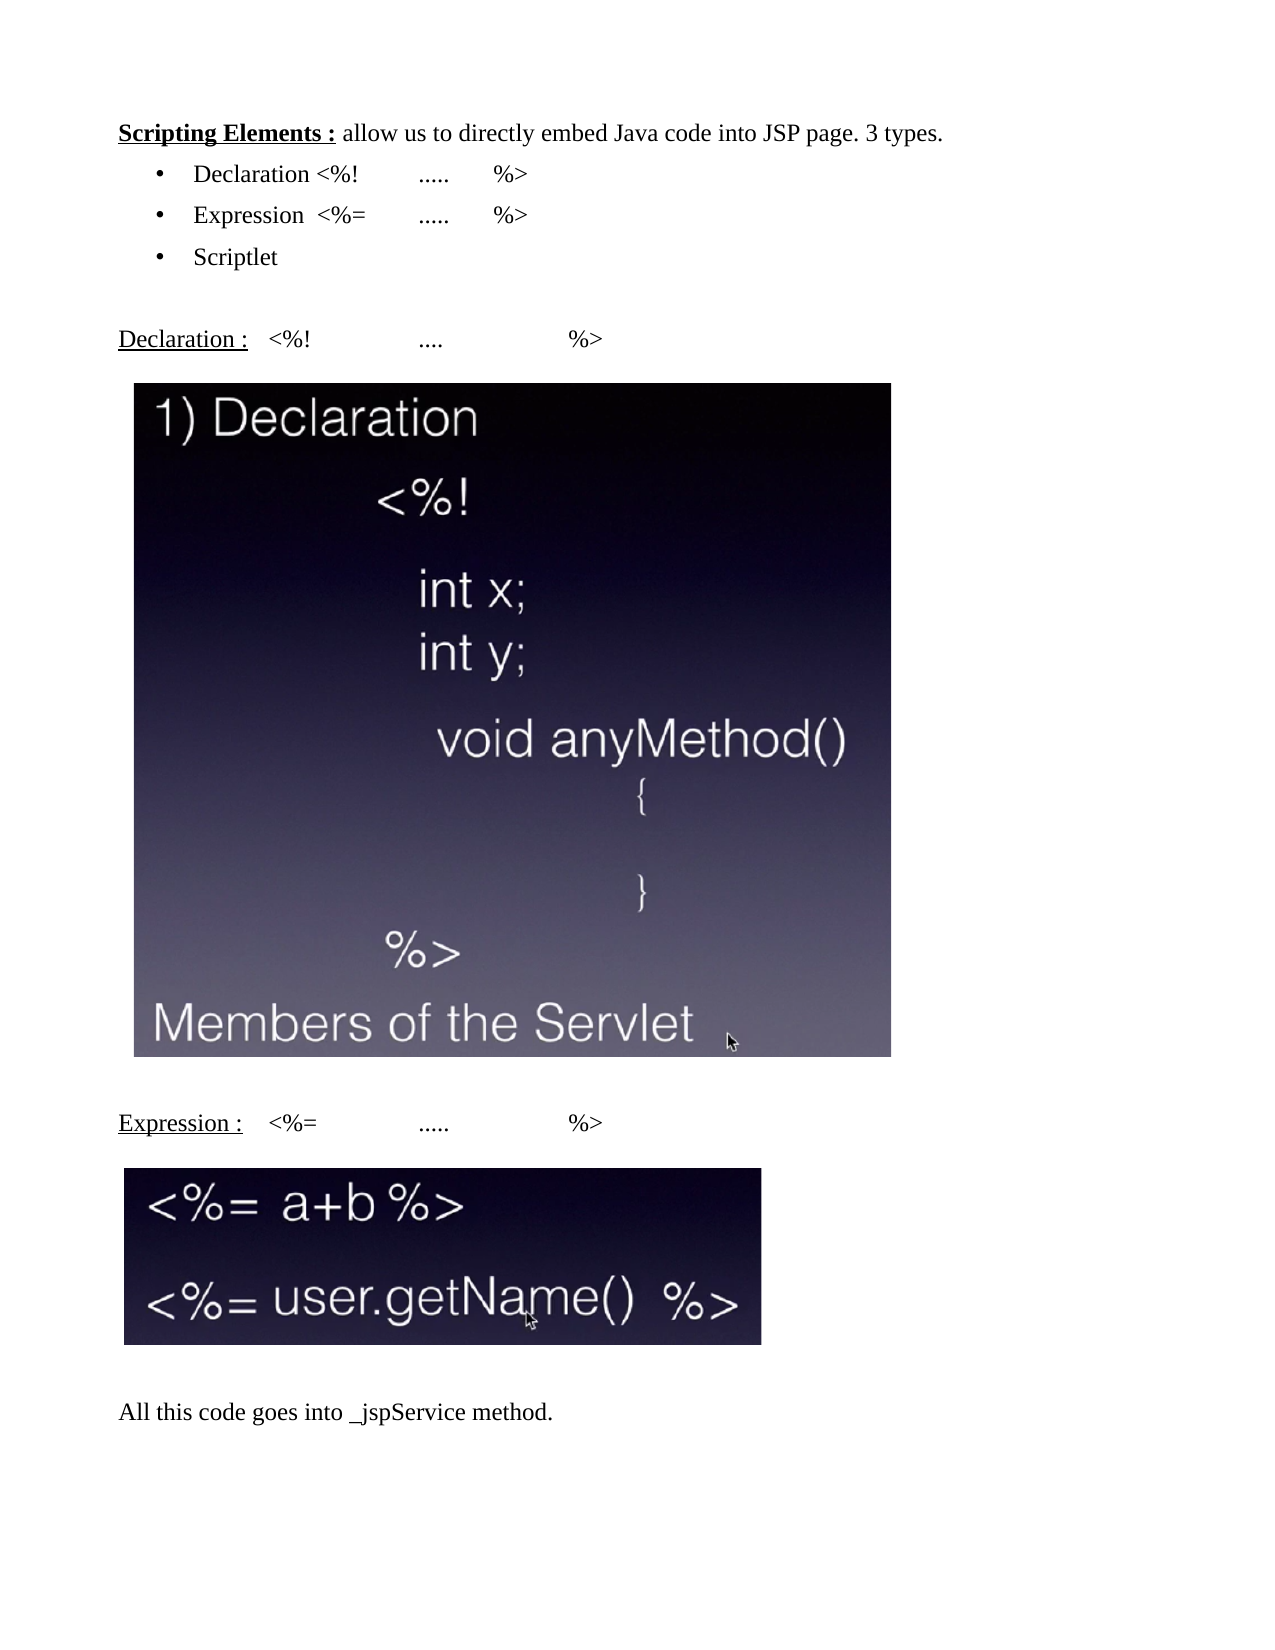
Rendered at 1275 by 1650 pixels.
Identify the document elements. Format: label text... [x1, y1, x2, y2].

picture [133, 383, 892, 1057]
picture [124, 1168, 762, 1345]
list Scriptlet [156, 242, 1157, 271]
text Declaration : <%! .... %> [118, 324, 1157, 353]
text All this code goes into _jspService method. [118, 1397, 1157, 1426]
list Expression <%= ..... %> [156, 201, 1157, 229]
text Expression : <%= ..... %> [118, 1108, 1157, 1137]
text Scripting Elements : allow us to directly embed Java code into JSP page. 3 types. [118, 118, 1157, 147]
list Declaration <%! ..... %> [156, 159, 1157, 188]
